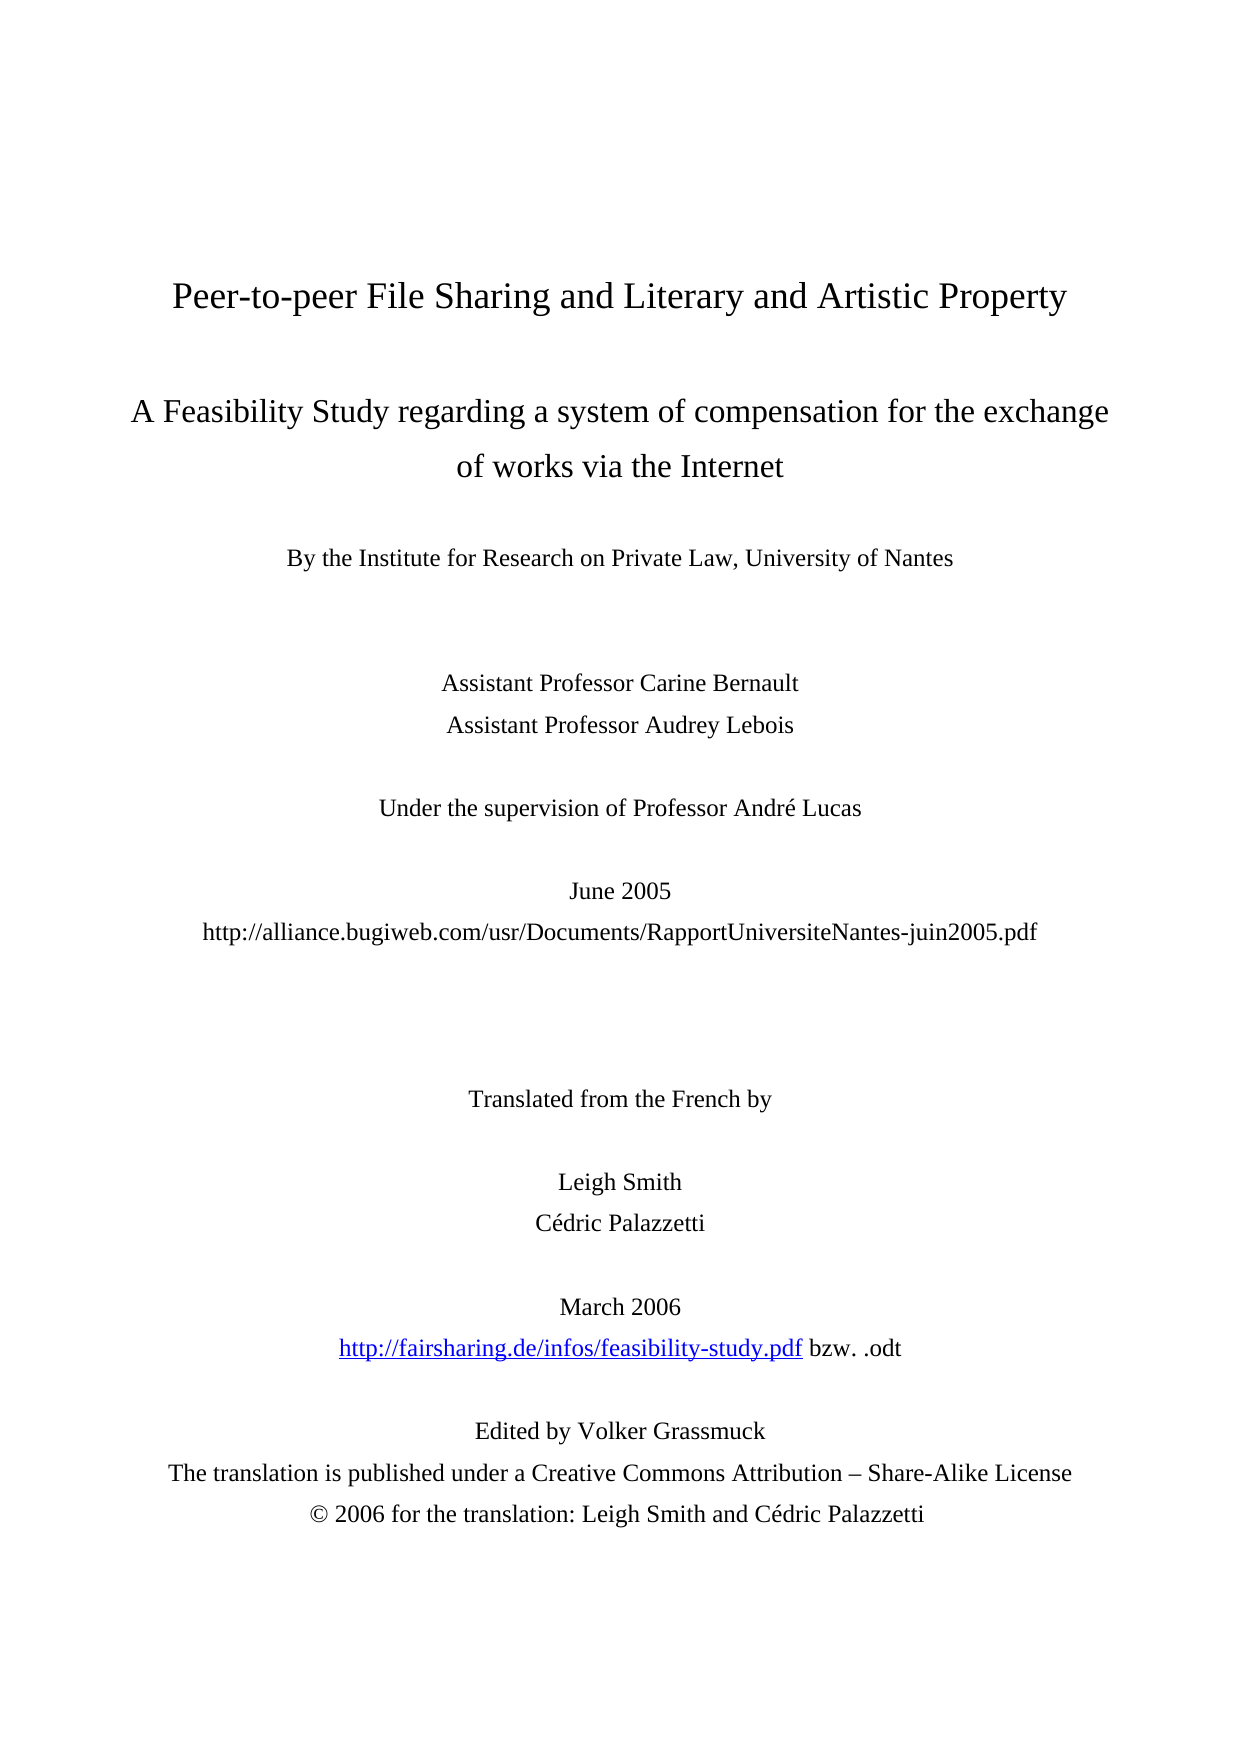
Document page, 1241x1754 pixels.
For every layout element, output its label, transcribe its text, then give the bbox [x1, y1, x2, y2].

text June 2005 [118, 877, 1122, 905]
text http://alliance.bugiweb.com/usr/Documents/RapportUniversiteNantes-juin2005.pdf [118, 918, 1122, 946]
text Peer-to-peer File Sharing and Literary and Artistic Property [118, 275, 1122, 316]
text A Feasibility Study regarding a system of compensation for the exchange of works via the Internet [118, 392, 1122, 484]
text Assistant Professor Carine Bernault [118, 669, 1122, 697]
text Assistant Professor Audrey Lebois [118, 711, 1122, 738]
text Translated from the French by [118, 1085, 1122, 1112]
text March 2006 [118, 1293, 1122, 1320]
text Leigh Smith [118, 1168, 1122, 1196]
text Edited by Volker Grassmuck [118, 1417, 1122, 1445]
text http://fairsharing.de/infos/feasibility-study.pdf bzw. .odt [118, 1334, 1122, 1362]
text Under the supervision of Professor André Lucas [118, 794, 1122, 822]
text The translation is published under a Creative Commons Attribution – Share-Alike License [118, 1459, 1122, 1487]
text Cédric Palazzetti [118, 1209, 1122, 1237]
text © 2006 for the translation: Leigh Smith and Cédric Palazzetti [118, 1500, 1122, 1528]
text By the Institute for Research on Private Law, University of Nantes [118, 544, 1122, 572]
